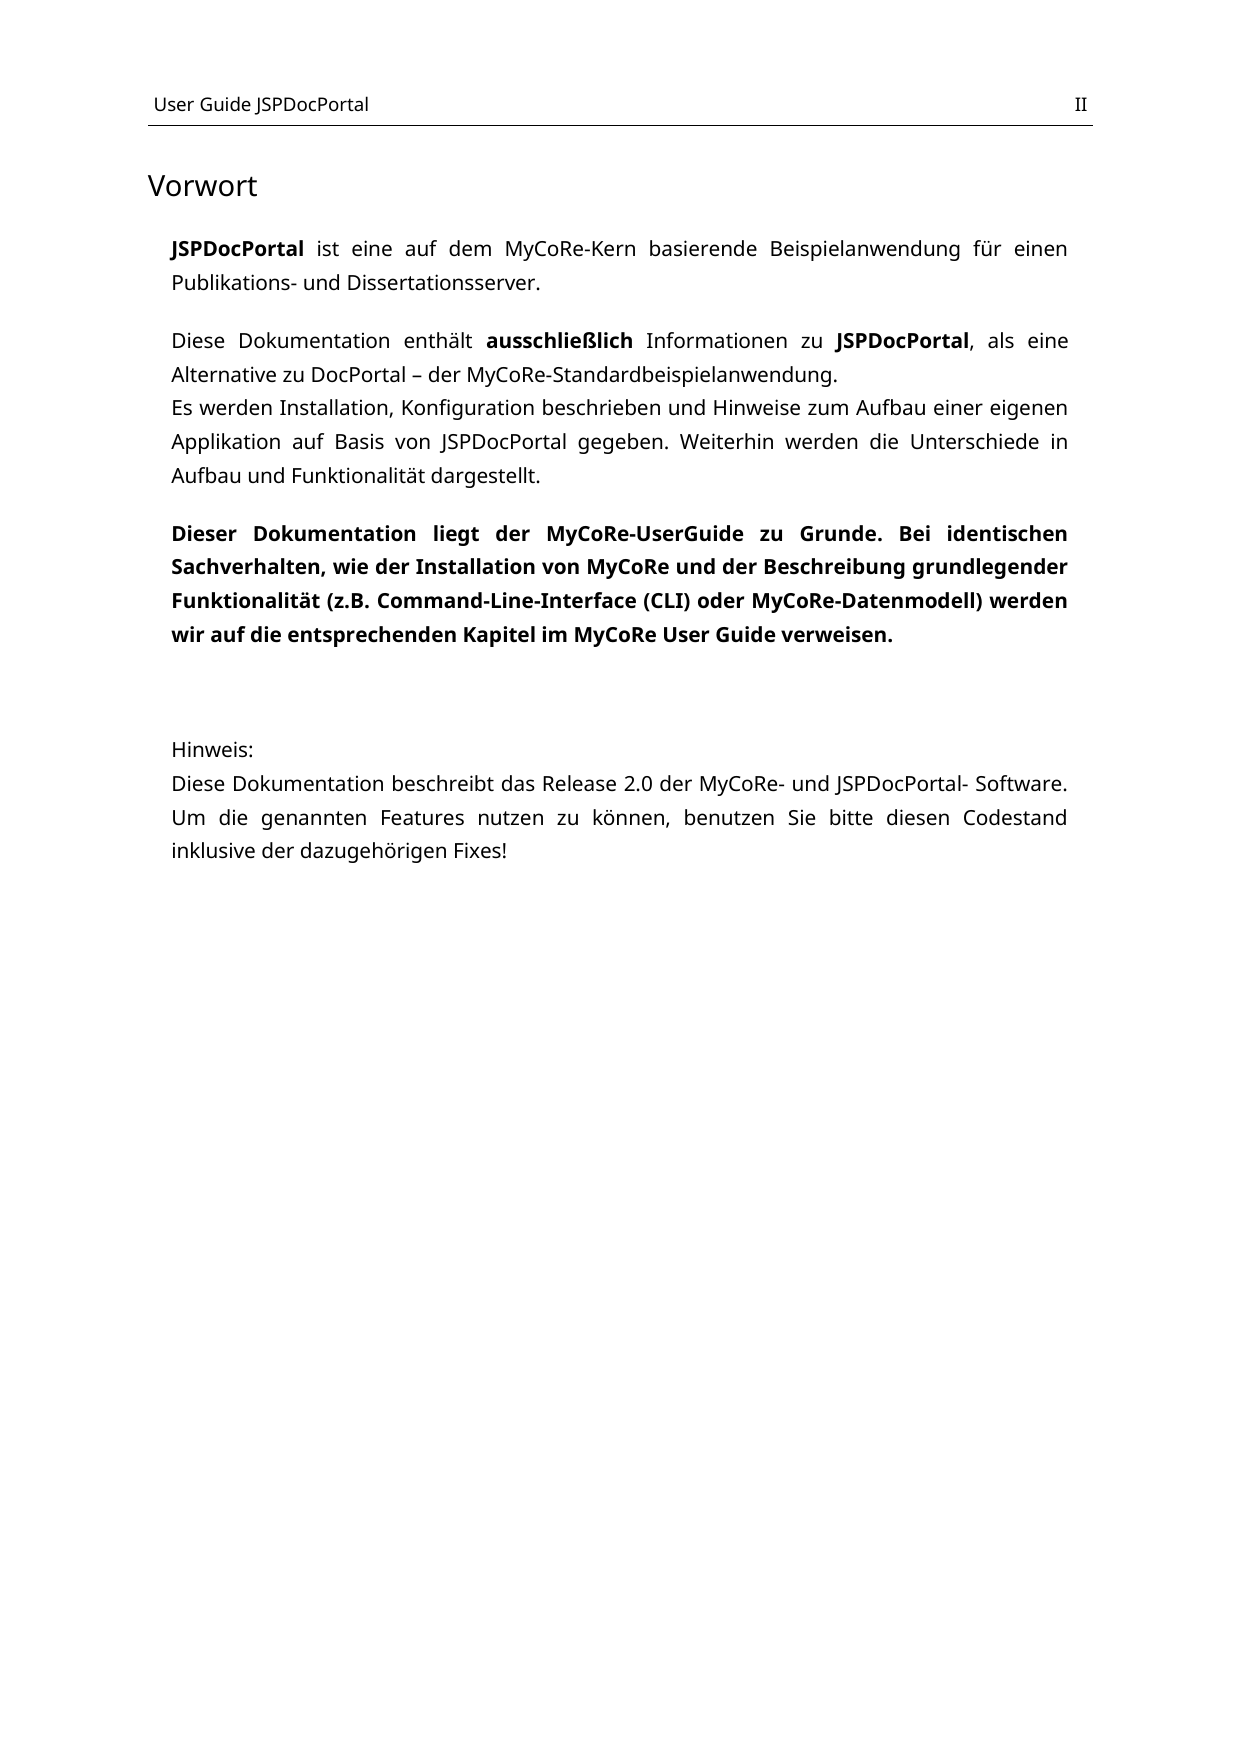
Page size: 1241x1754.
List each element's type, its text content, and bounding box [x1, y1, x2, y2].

text Diese Dokumentation enthält ausschließlich Informationen zu JSPDocPortal, als eine Alternative zu DocPortal – der MyCoRe-Standardbeispielanwendung. Es werden Installation, Konfiguration beschrieben und Hinweise zum Aufbau einer eigenen Applikation auf Basis von JSPDocPortal gegeben. Weiterhin werden die Unterschiede in Aufbau und Funktionalität dargestellt. [171, 326, 1069, 489]
text JSPDocPortal ist eine auf dem MyCoRe-Kern basierende Beispielanwendung für einen Publikations- und Dissertationsserver. [171, 234, 1069, 297]
text Dieser Dokumentation liegt der MyCoRe-UserGuide zu Grunde. Bei identischen Sachverhalten, wie der Installation von MyCoRe und der Beschreibung grundlegender Funktionalität (z.B. Command-Line-Interface (CLI) oder MyCoRe-Datenmodell) werden wir auf die entsprechenden Kapitel im MyCoRe User Guide verweisen. [171, 519, 1069, 648]
text Vorwort [148, 165, 1093, 204]
text Hinweis: Diese Dokumentation beschreibt das Release 2.0 der MyCoRe- und JSPDocPortal- Software. Um die genannten Features nutzen zu können, benutzen Sie bitte diesen Codestand inklusive der dazugehörigen Fixes! [171, 735, 1069, 865]
